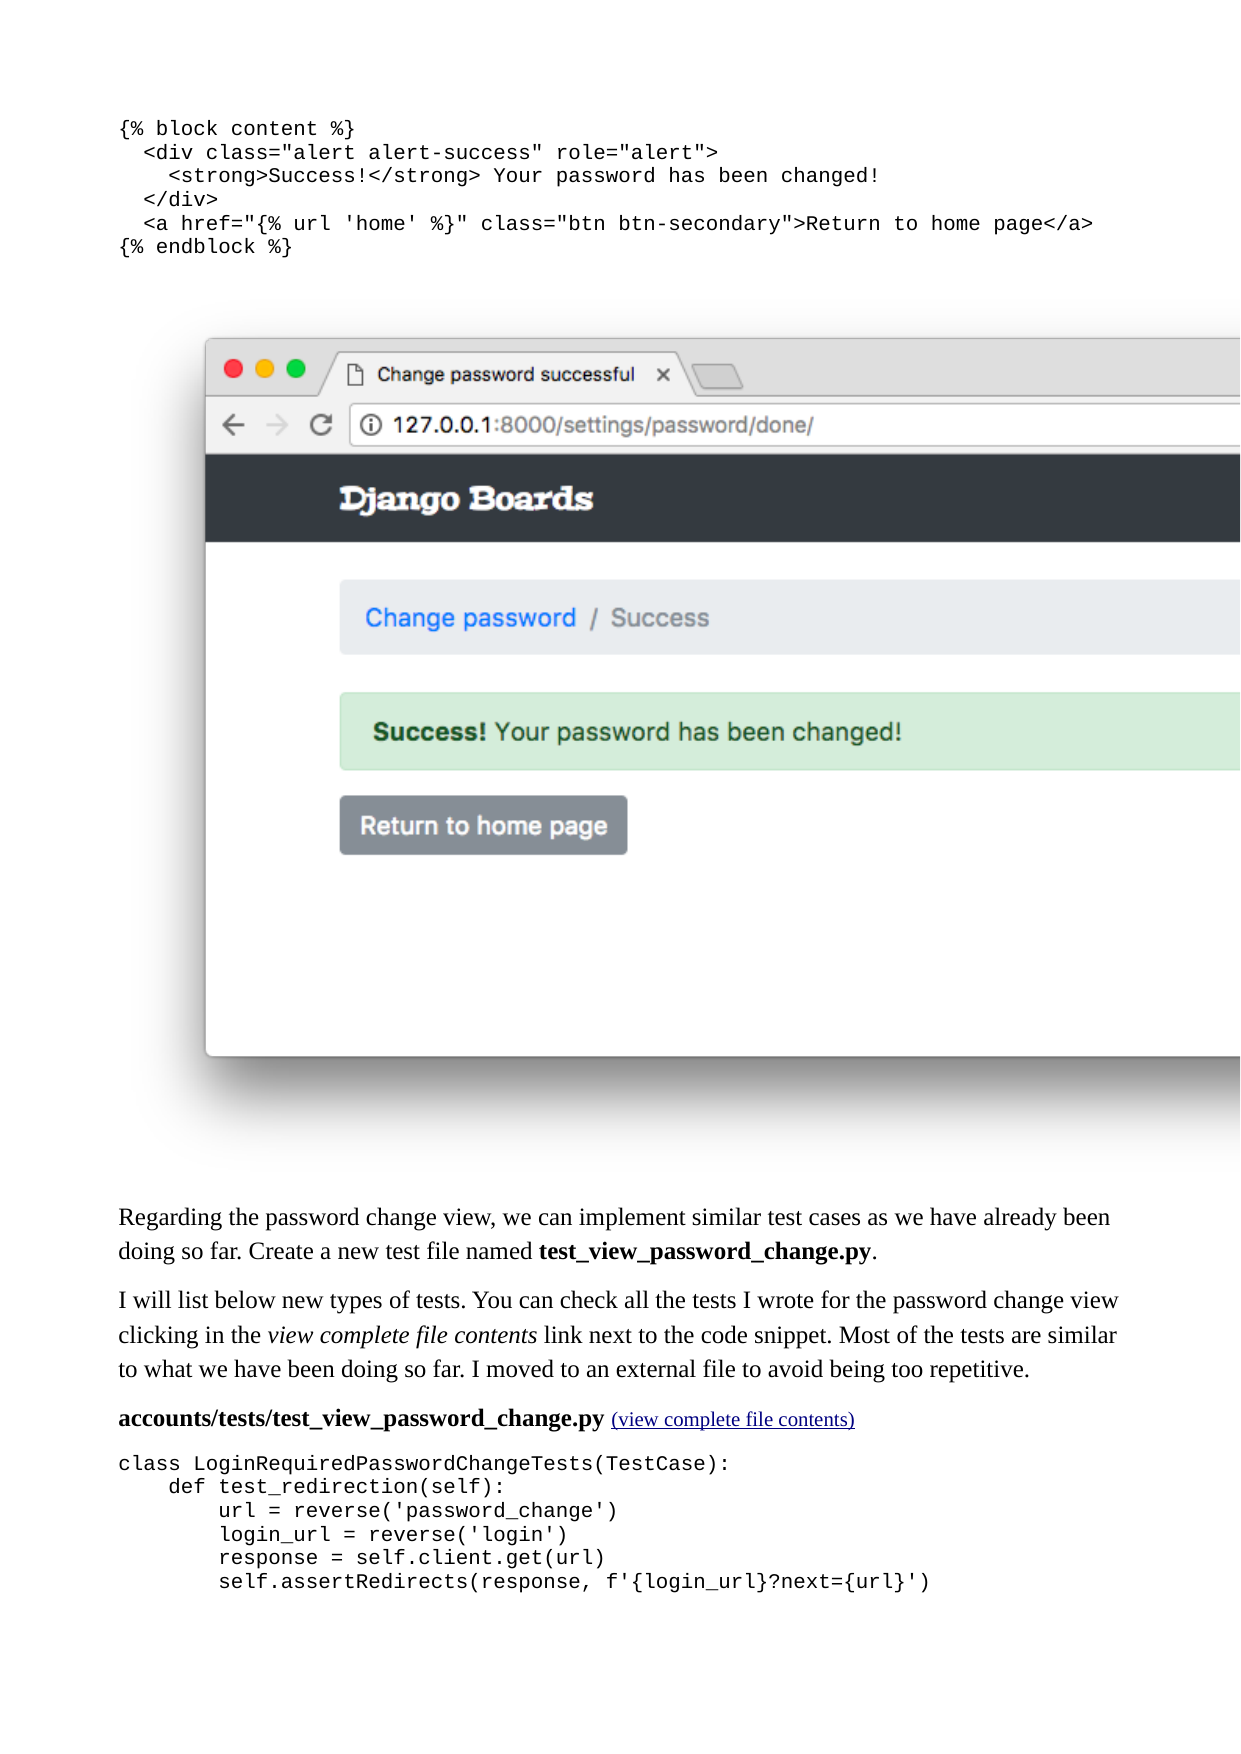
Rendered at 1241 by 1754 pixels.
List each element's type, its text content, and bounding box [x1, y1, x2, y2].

text url = reverse('password_change') [118, 1500, 1122, 1523]
text login_url = reverse('login') [118, 1523, 1122, 1547]
text <a href="{% url 'home' %}" class="btn btn-secondary">Return to home page</a> [118, 213, 1122, 236]
text {% block content %} [118, 118, 1122, 142]
picture [118, 289, 1241, 1182]
text def test_redirection(self): [118, 1476, 1122, 1500]
text class LoginRequiredPasswordChangeTests(TestCase): [118, 1453, 1122, 1476]
text <strong>Success!</strong> Your password has been changed! [118, 165, 1122, 189]
text I will list below new types of tests. You can check all the tests I wrote for the password change view clicking in the view complete file contents link next to the code snippet. Most of the tests are similar to what we have been doing so far. I moved to an external file to avoid being too repetitive. [118, 1286, 1122, 1383]
text </div> [118, 189, 1122, 213]
text accounts/tests/test_view_password_change.py (view complete file contents) [118, 1403, 1122, 1432]
text <div class="alert alert-success" role="alert"> [118, 142, 1122, 165]
text {% endblock %} [118, 236, 1122, 260]
text response = self.client.get(url) [118, 1547, 1122, 1571]
text Regarding the password change view, we can implement similar test cases as we have already been doing so far. Create a new test file named test_view_password_change.py. [118, 1202, 1122, 1265]
text self.assertRedirects(response, f'{login_url}?next={url}') [118, 1571, 1122, 1594]
